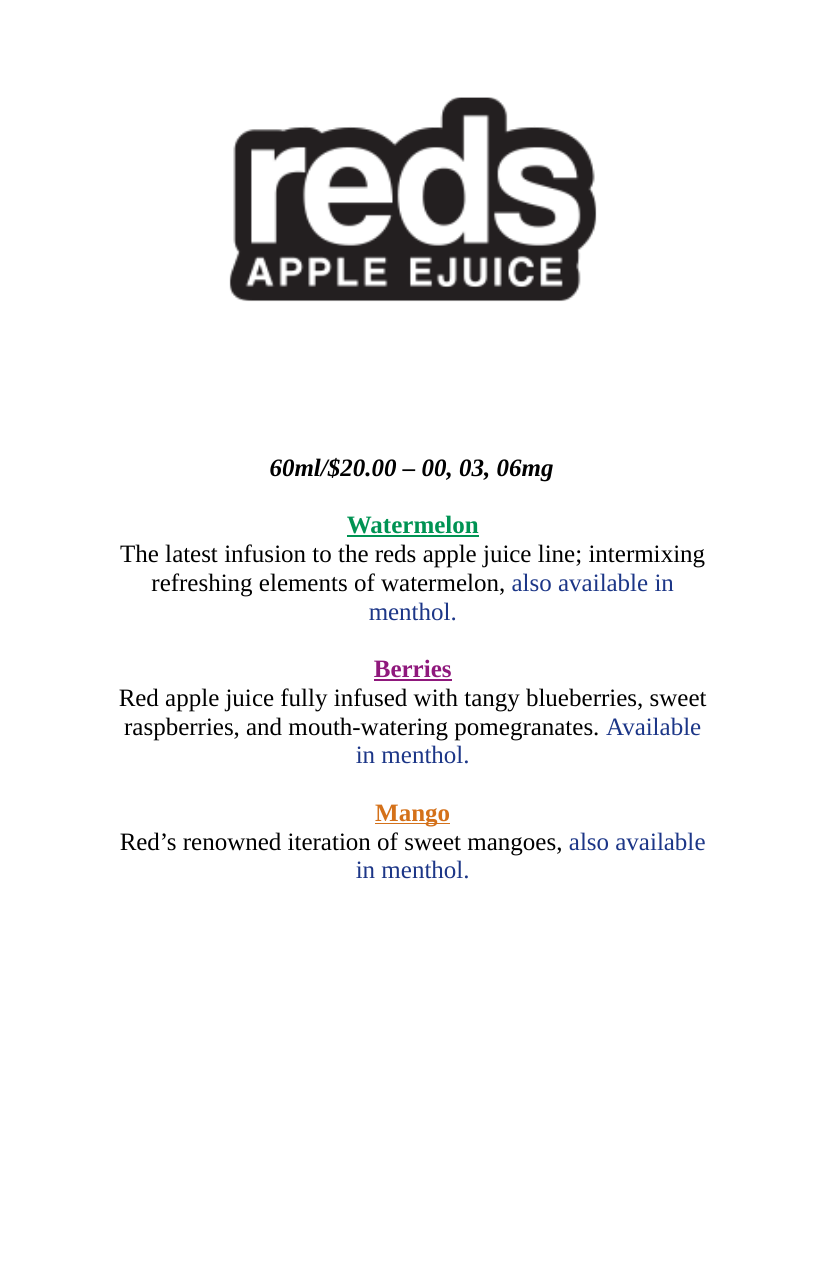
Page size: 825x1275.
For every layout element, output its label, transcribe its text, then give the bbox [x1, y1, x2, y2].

text The latest infusion to the reds apple juice line; intermixing refreshing elements of watermelon, also available in menthol. [118, 539, 707, 625]
text Watermelon [118, 510, 707, 539]
text Berries [118, 654, 707, 683]
picture [216, 3, 609, 396]
text Red apple juice fully infused with tangy blueberries, sweet raspberries, and mouth-watering pomegranates. Available in menthol. [118, 683, 707, 769]
text 60ml/$20.00 – 00, 03, 06mg [118, 453, 707, 482]
text Mango [118, 798, 707, 827]
text Red’s renowned iteration of sweet mangoes, also available in menthol. [118, 827, 707, 884]
